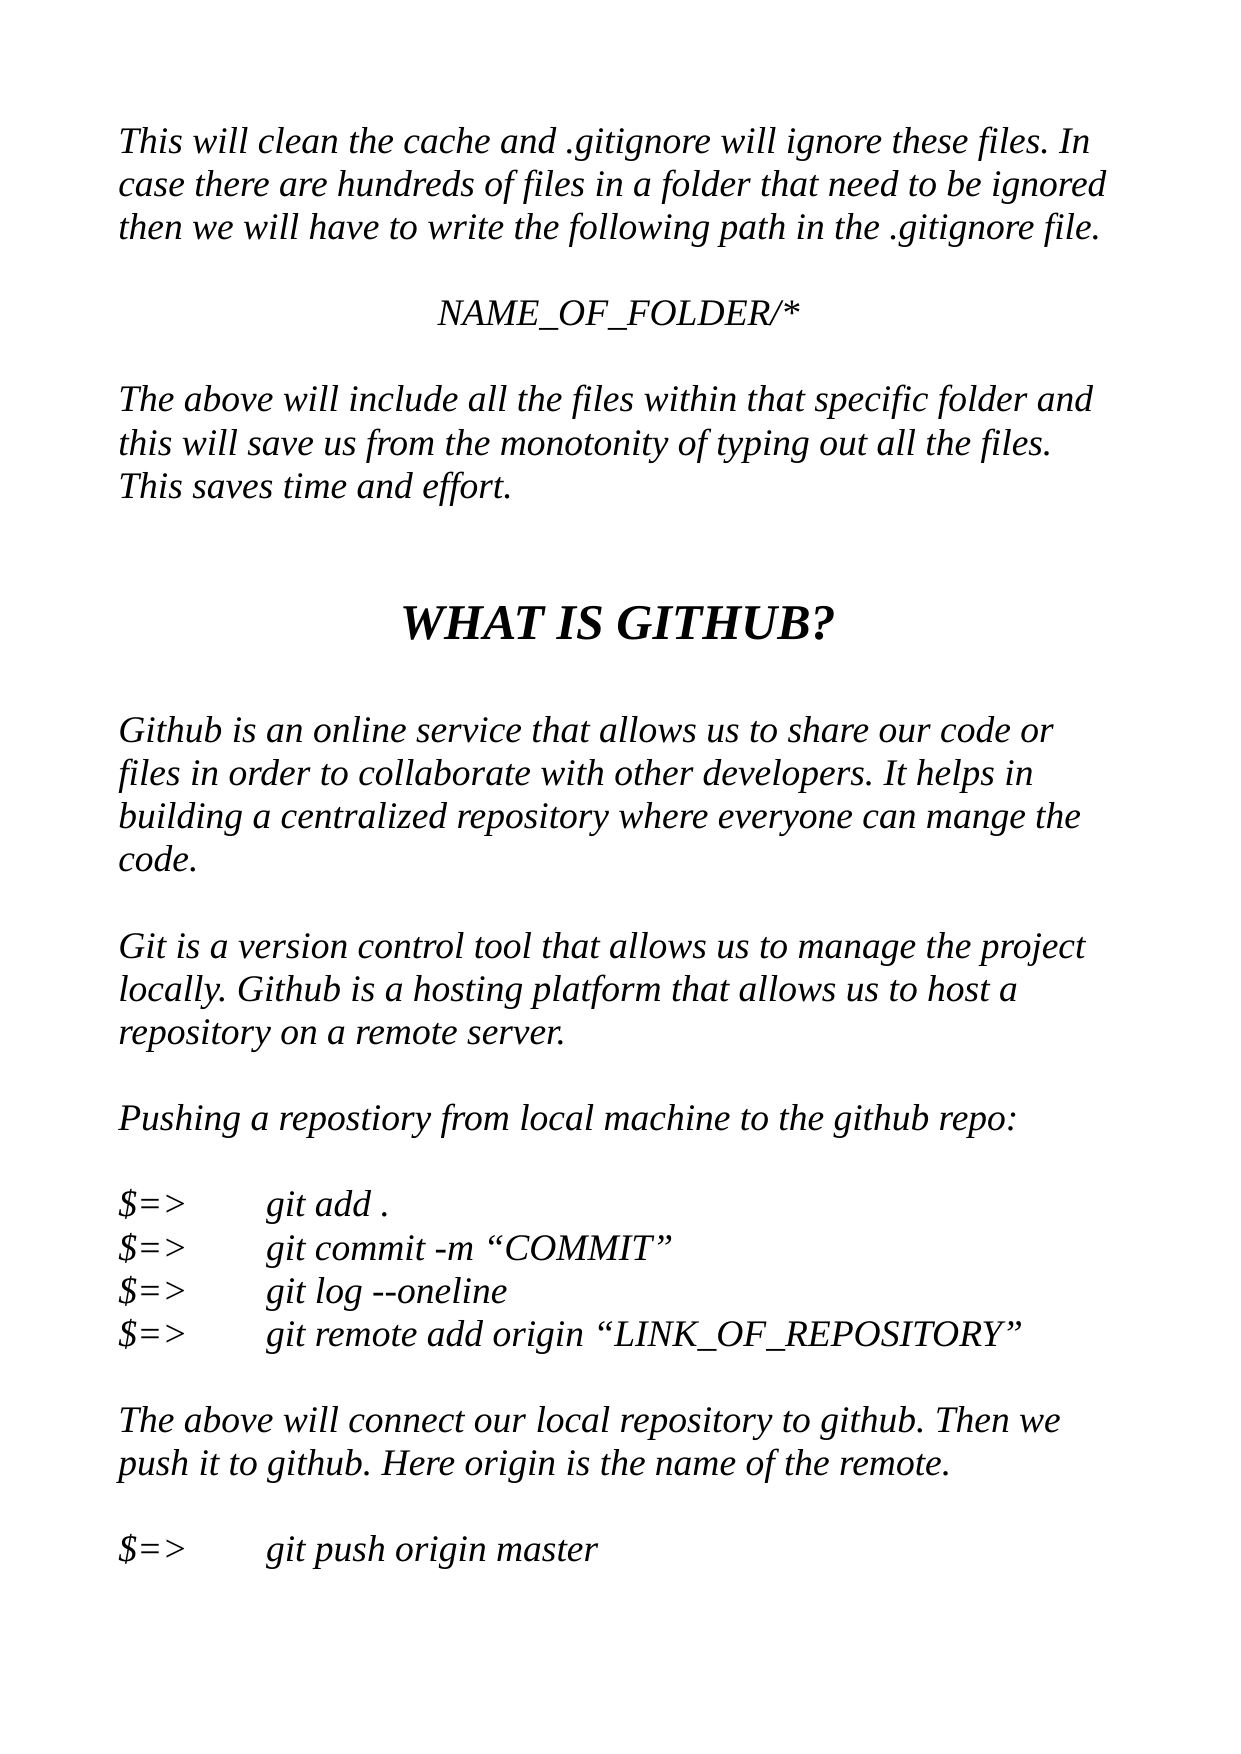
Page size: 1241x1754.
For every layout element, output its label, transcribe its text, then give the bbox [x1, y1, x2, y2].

text $=> git push origin master [118, 1527, 1122, 1570]
text Pushing a repostiory from local machine to the github repo: [118, 1096, 1122, 1139]
text The above will connect our local repository to github. Then we push it to github. Here origin is the name of the remote. [118, 1397, 1122, 1484]
text This will clean the cache and .gitignore will ignore these files. In case there are hundreds of files in a folder that need to be ignored then we will have to write the following path in the .gitignore file. [118, 118, 1122, 247]
text The above will include all the files within that specific folder and this will save us from the monotonity of typing out all the files. This saves time and effort. [118, 377, 1122, 506]
text Git is a version control tool that allows us to manage the project locally. Github is a hosting platform that allows us to host a repository on a remote server. [118, 923, 1122, 1052]
text $=> git log --oneline [118, 1268, 1122, 1311]
text WHAT IS GITHUB? [118, 592, 1122, 650]
text $=> git commit -m “COMMIT” [118, 1225, 1122, 1268]
text NAME_OF_FOLDER/* [118, 291, 1122, 334]
text Github is an online service that allows us to share our code or files in order to collaborate with other developers. It helps in building a centralized repository where everyone can mange the code. [118, 707, 1122, 880]
text $=> git remote add origin “LINK_OF_REPOSITORY” [118, 1311, 1122, 1354]
text $=> git add . [118, 1182, 1122, 1225]
